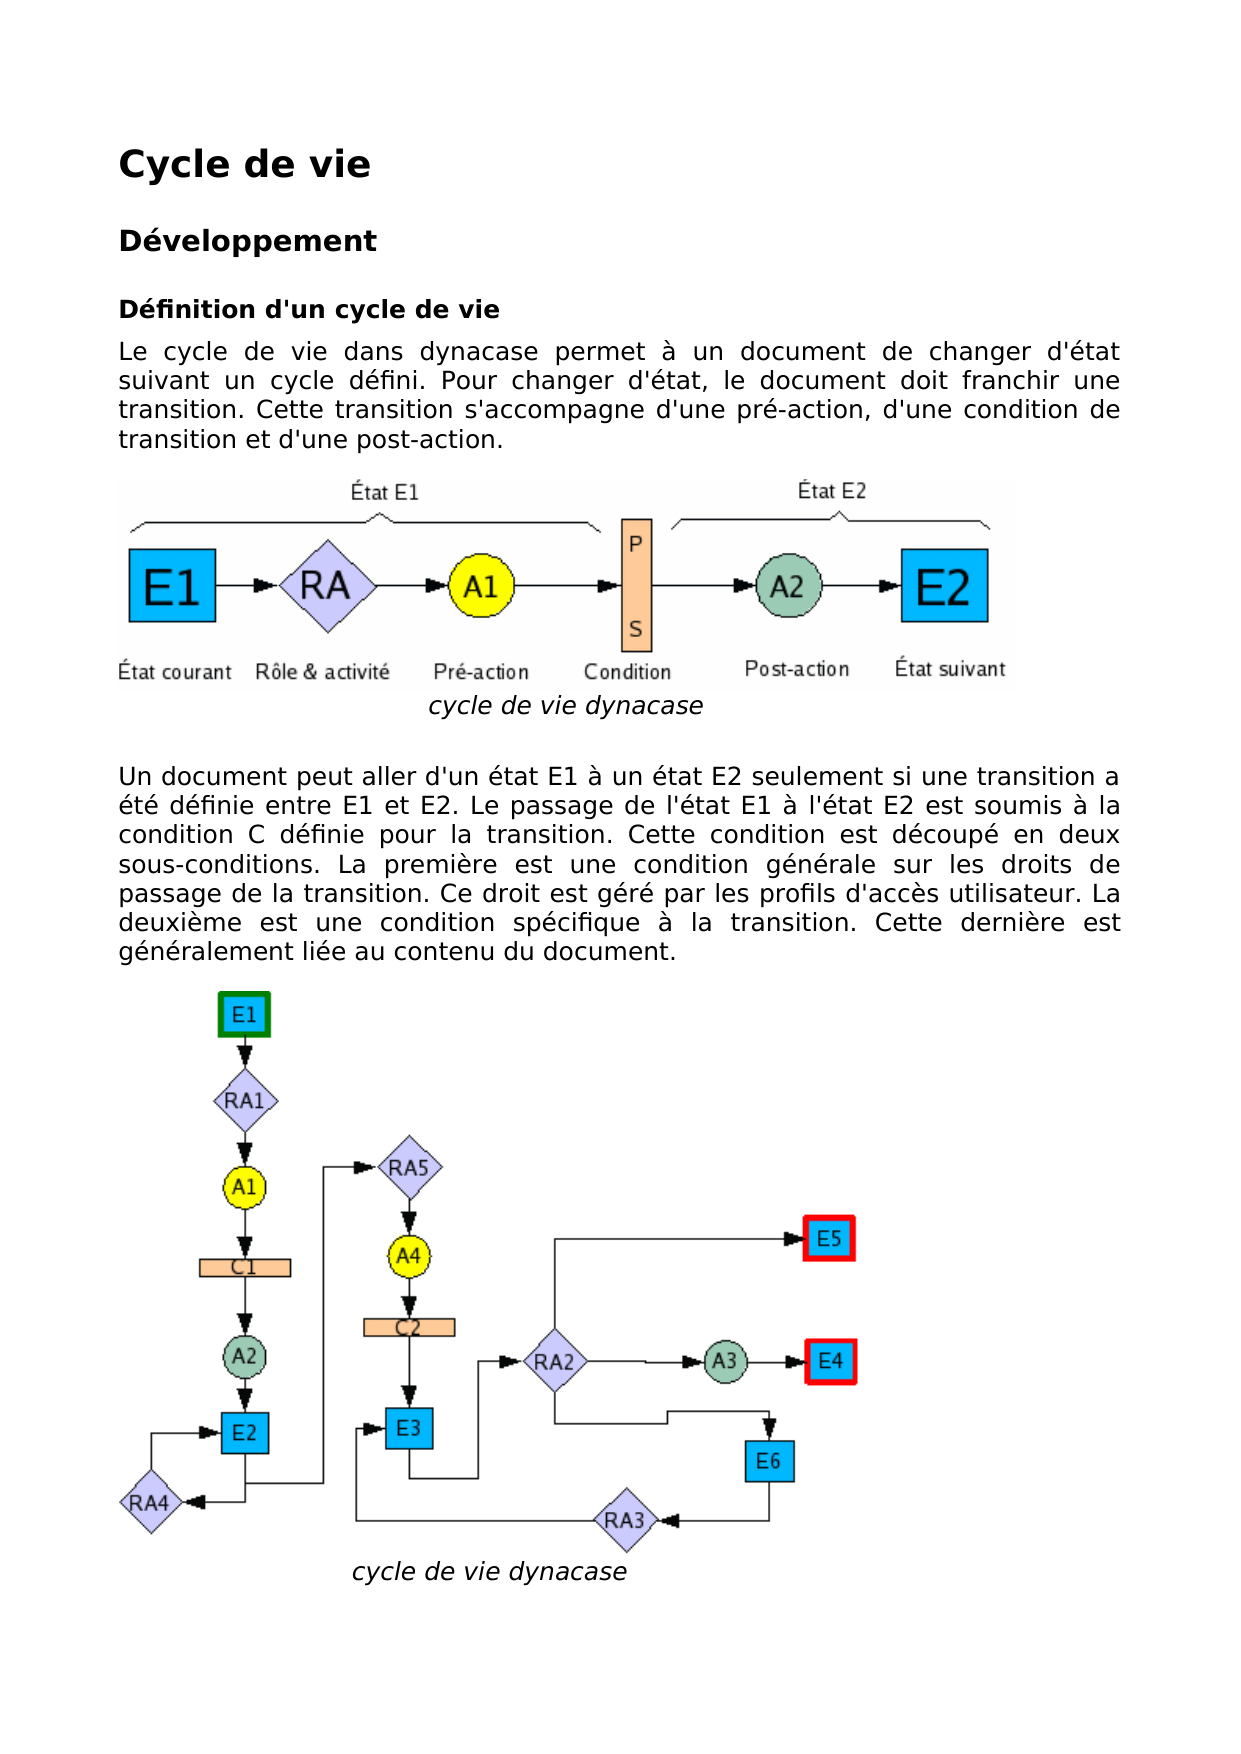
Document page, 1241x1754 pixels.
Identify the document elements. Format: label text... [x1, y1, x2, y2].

text cycle de vie dynacase [118, 1558, 863, 1586]
subtitle Définition d'un cycle de vie [118, 296, 1122, 325]
text cycle de vie dynacase [118, 692, 1017, 721]
text Un document peut aller d'un état E1 à un état E2 seulement si une transition a été définie entre E1 et E2. Le passage de l'état E1 à l'état E2 est soumis à la condition C définie pour la transition. Cette condition est découpé en deux sous-conditions. La première est une condition générale sur les droits de passage de la transition. Ce droit est géré par les profils d'accès utilisateur. La deuxième est une condition spécifique à la transition. Cette dernière est généralement liée au contenu du document. [118, 762, 1122, 967]
text Le cycle de vie dans dynacase permet à un document de changer d'état suivant un cycle défini. Pour changer d'état, le document doit franchir une transition. Cette transition s'accompagne d'une pré-action, d'une condition de transition et d'une post-action. [118, 337, 1122, 454]
subtitle Développement [118, 224, 1122, 258]
picture [118, 991, 864, 1558]
subtitle Cycle de vie [118, 143, 1122, 187]
picture [118, 479, 1017, 692]
